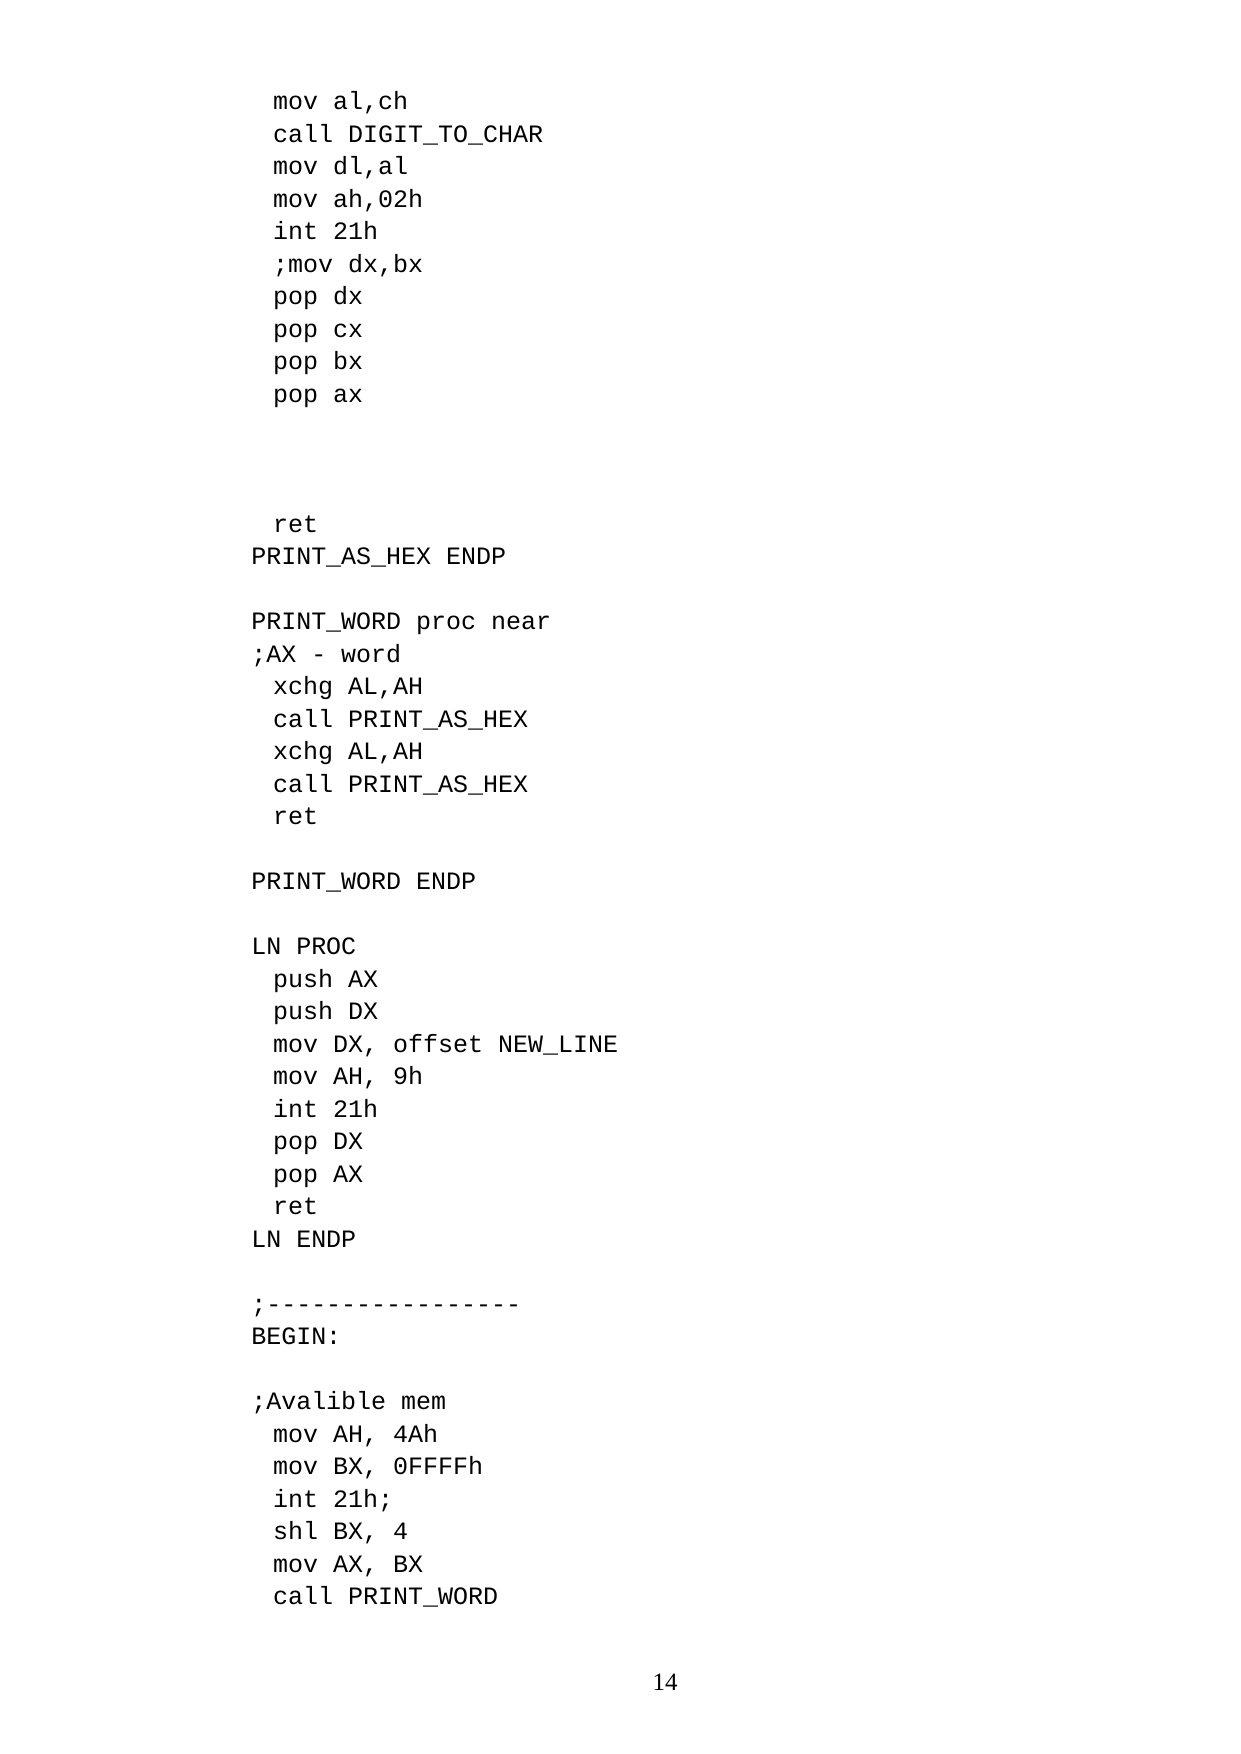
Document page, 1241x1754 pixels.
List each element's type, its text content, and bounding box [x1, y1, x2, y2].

text call PRINT_WORD [177, 1584, 1152, 1612]
text mov ah,02h [177, 186, 1152, 214]
text pop ax [177, 381, 1152, 409]
text xchg AL,AH [177, 674, 1152, 702]
text ;AX - word [177, 641, 1152, 669]
text xchg AL,AH [177, 739, 1152, 767]
text ret [177, 1194, 1152, 1222]
text ret [177, 804, 1152, 832]
text pop cx [177, 316, 1152, 344]
text mov al,ch [177, 89, 1152, 117]
text mov AH, 4Ah [177, 1421, 1152, 1449]
text ;mov dx,bx [177, 251, 1152, 279]
text shl BX, 4 [177, 1519, 1152, 1547]
text pop bx [177, 349, 1152, 377]
text push AX [177, 966, 1152, 994]
text LN ENDP [177, 1226, 1152, 1254]
text call DIGIT_TO_CHAR [177, 121, 1152, 149]
text ;Avalible mem [177, 1389, 1152, 1417]
text mov DX, offset NEW_LINE [177, 1031, 1152, 1059]
text PRINT_WORD proc near [177, 609, 1152, 637]
text int 21h; [177, 1486, 1152, 1514]
text pop DX [177, 1129, 1152, 1157]
text mov AX, BX [177, 1551, 1152, 1579]
text BEGIN: [177, 1324, 1152, 1352]
text LN PROC [177, 934, 1152, 962]
text mov AH, 9h [177, 1064, 1152, 1092]
text call PRINT_AS_HEX [177, 771, 1152, 799]
text int 21h [177, 219, 1152, 247]
text pop dx [177, 284, 1152, 312]
text ret [177, 511, 1152, 539]
text PRINT_AS_HEX ENDP [177, 544, 1152, 572]
text push DX [177, 999, 1152, 1027]
text PRINT_WORD ENDP [177, 869, 1152, 897]
text int 21h [177, 1096, 1152, 1124]
text mov BX, 0FFFFh [177, 1454, 1152, 1482]
text pop AX [177, 1161, 1152, 1189]
text ;----------------- [177, 1291, 1152, 1319]
text mov dl,al [177, 154, 1152, 182]
text call PRINT_AS_HEX [177, 706, 1152, 734]
